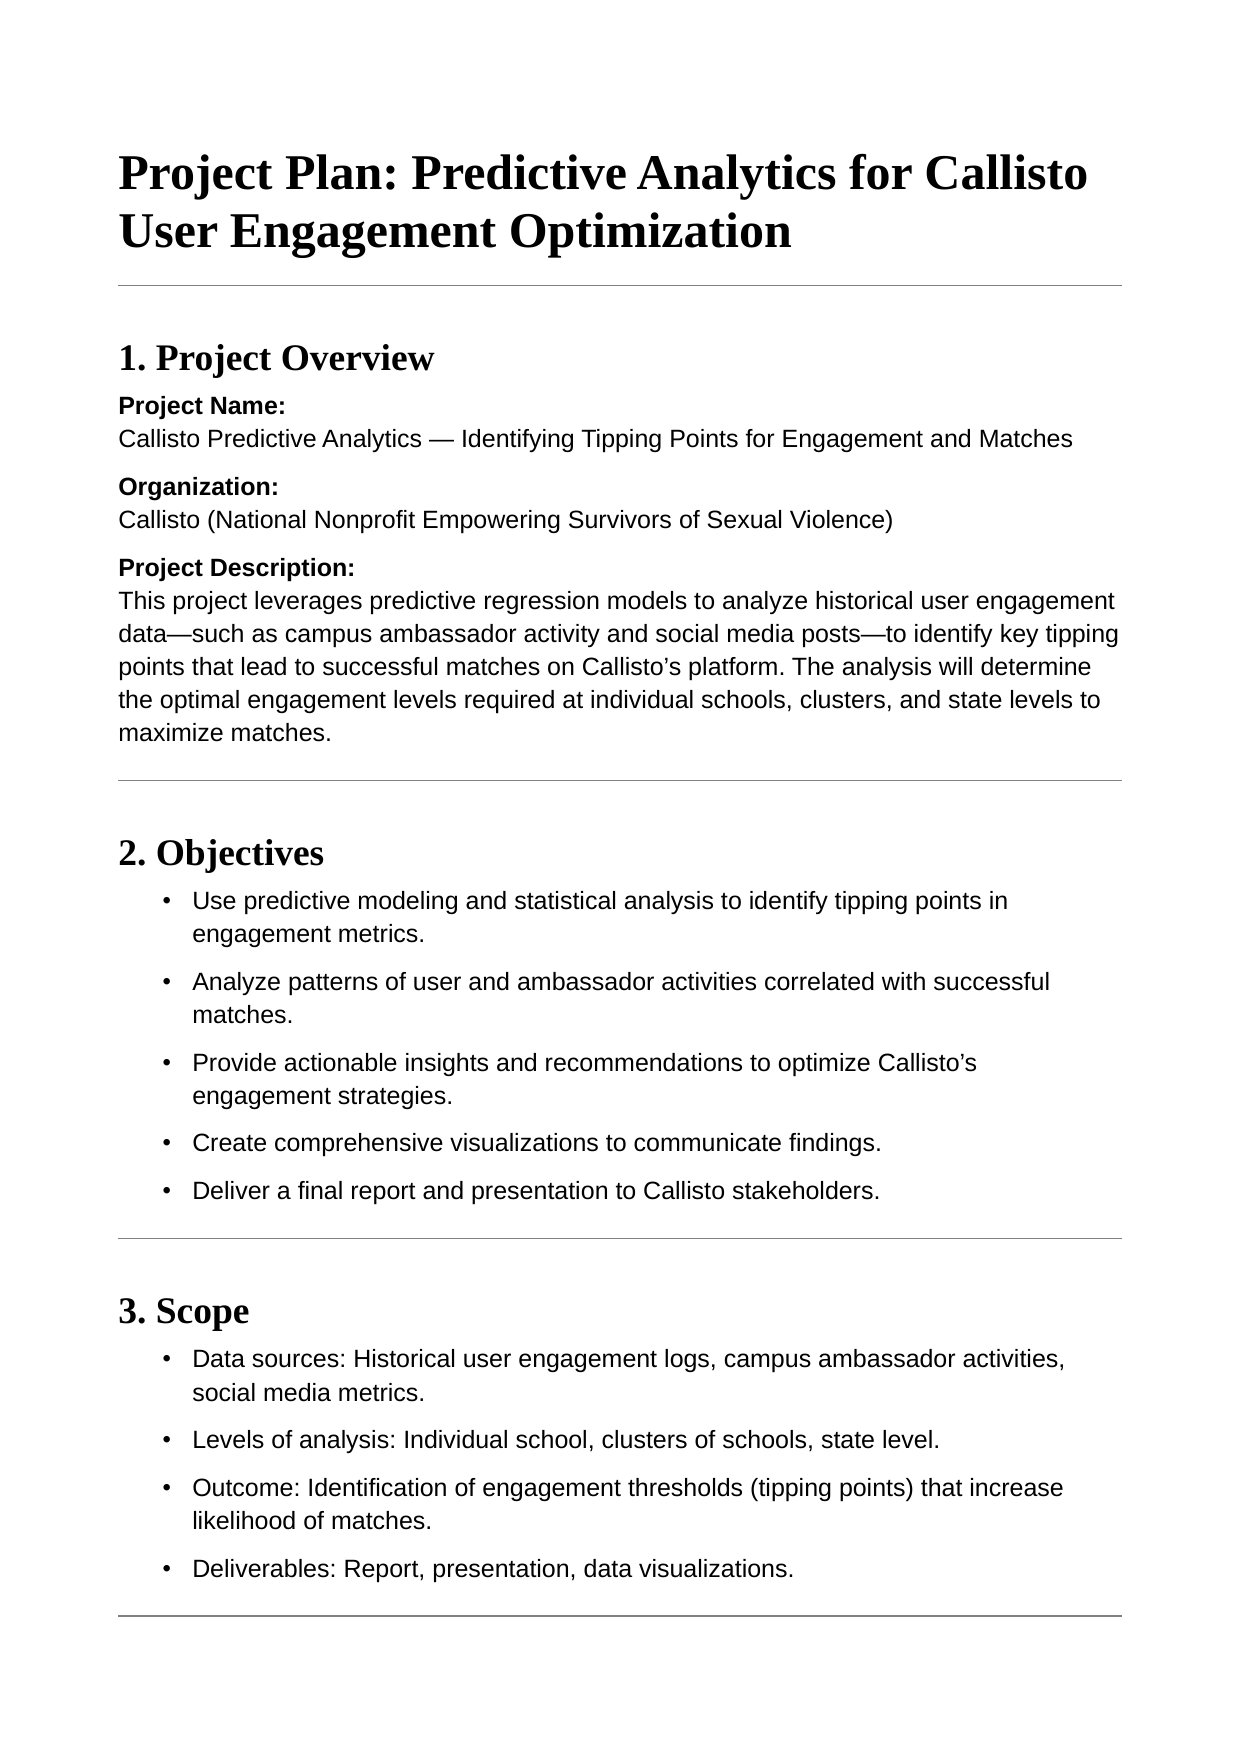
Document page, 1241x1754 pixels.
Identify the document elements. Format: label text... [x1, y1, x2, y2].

subtitle 1. Project Overview [118, 336, 1122, 379]
list Data sources: Historical user engagement logs, campus ambassador activities, social media metrics. [162, 1344, 1122, 1406]
list Create comprehensive visualizations to communicate findings. [162, 1128, 1122, 1157]
list Provide actionable insights and recommendations to optimize Callisto’s engagement strategies. [162, 1047, 1122, 1109]
list Deliver a final report and presentation to Callisto stakeholders. [162, 1176, 1122, 1205]
subtitle Project Plan: Predictive Analytics for Callisto User Engagement Optimization [118, 143, 1122, 258]
text Project Name: Callisto Predictive Analytics — Identifying Tipping Points for Engagement and Matches [118, 391, 1122, 453]
list Use predictive modeling and statistical analysis to identify tipping points in engagement metrics. [162, 886, 1122, 948]
subtitle 2. Objectives [118, 830, 1122, 873]
list Levels of analysis: Individual school, clusters of schools, state level. [162, 1425, 1122, 1454]
list Analyze patterns of user and ambassador activities correlated with successful matches. [162, 967, 1122, 1029]
text Project Description: This project leverages predictive regression models to analyze historical user engagement data—such as campus ambassador activity and social media posts—to identify key tipping points that lead to successful matches on Callisto’s platform. The analysis will determine the optimal engagement levels required at individual schools, clusters, and state levels to maximize matches. [118, 553, 1122, 746]
list Outcome: Identification of engagement thresholds (tipping points) that increase likelihood of matches. [162, 1473, 1122, 1535]
text Organization: Callisto (National Nonprofit Empowering Survivors of Sexual Violence) [118, 472, 1122, 534]
list Deliverables: Report, presentation, data visualizations. [162, 1553, 1122, 1582]
subtitle 3. Scope [118, 1289, 1122, 1332]
